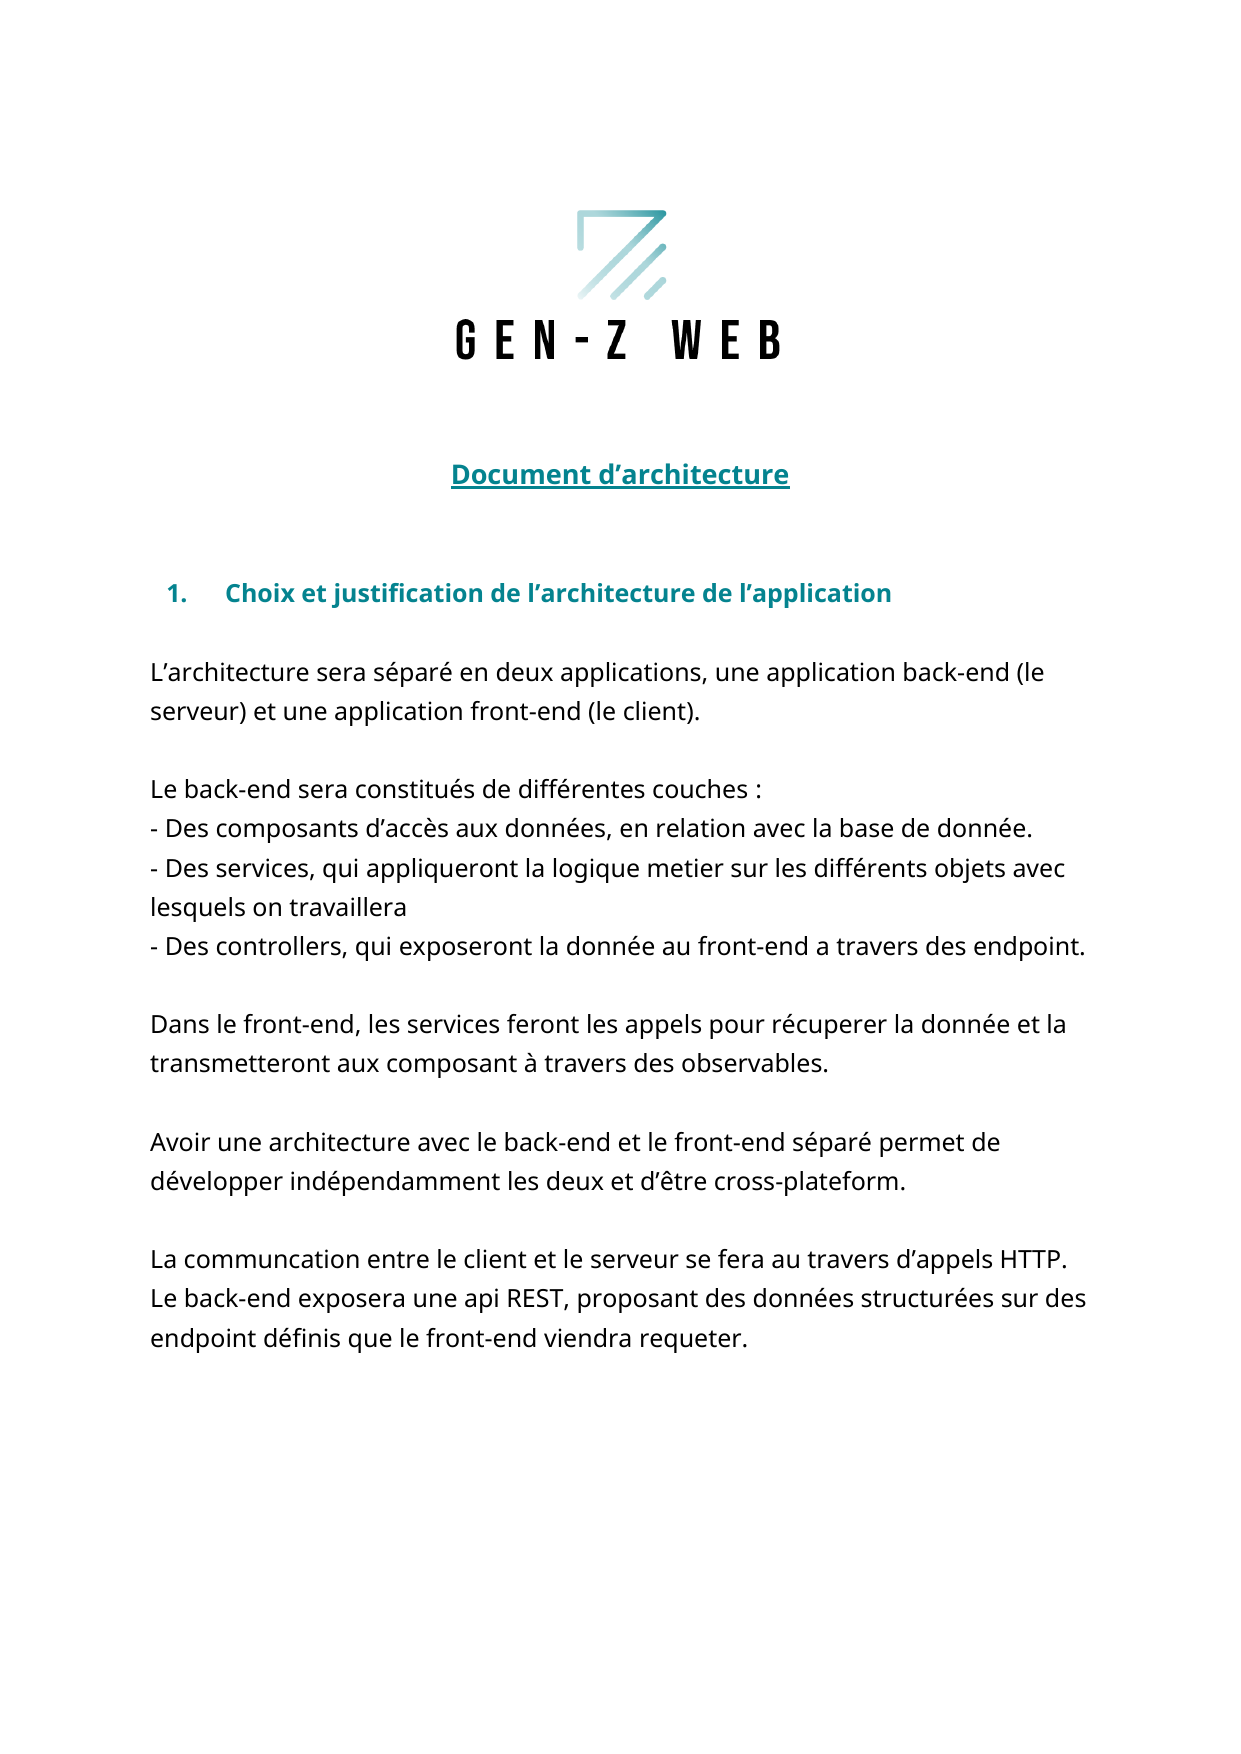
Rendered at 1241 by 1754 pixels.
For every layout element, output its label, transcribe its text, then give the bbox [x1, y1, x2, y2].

text Dans le front-end, les services feront les appels pour récuperer la donnée et la transmetteront aux composant à travers des observables. Avoir une architecture avec le back-end et le front-end séparé permet de développer indépendamment les deux et d’être cross-plateform. [150, 1007, 1090, 1198]
text L’architecture sera séparé en deux applications, une application back-end (le serveur) et une application front-end (le client). Le back-end sera constitués de différentes couches : - Des composants d’accès aux données, en relation avec la base de donnée. - Des services, qui appliqueront la logique metier sur les différents objets avec lesquels on travaillera - Des controllers, qui exposeront la donnée au front-end a travers des endpoint. [150, 654, 1090, 963]
picture [422, 168, 819, 393]
text La communcation entre le client et le serveur se fera au travers d’appels HTTP. Le back-end exposera une api REST, proposant des données structurées sur des endpoint définis que le front-end viendra requeter. [150, 1242, 1090, 1354]
text Document d’architecture [150, 455, 1090, 492]
list Choix et justification de l’architecture de l’application [187, 576, 1090, 610]
